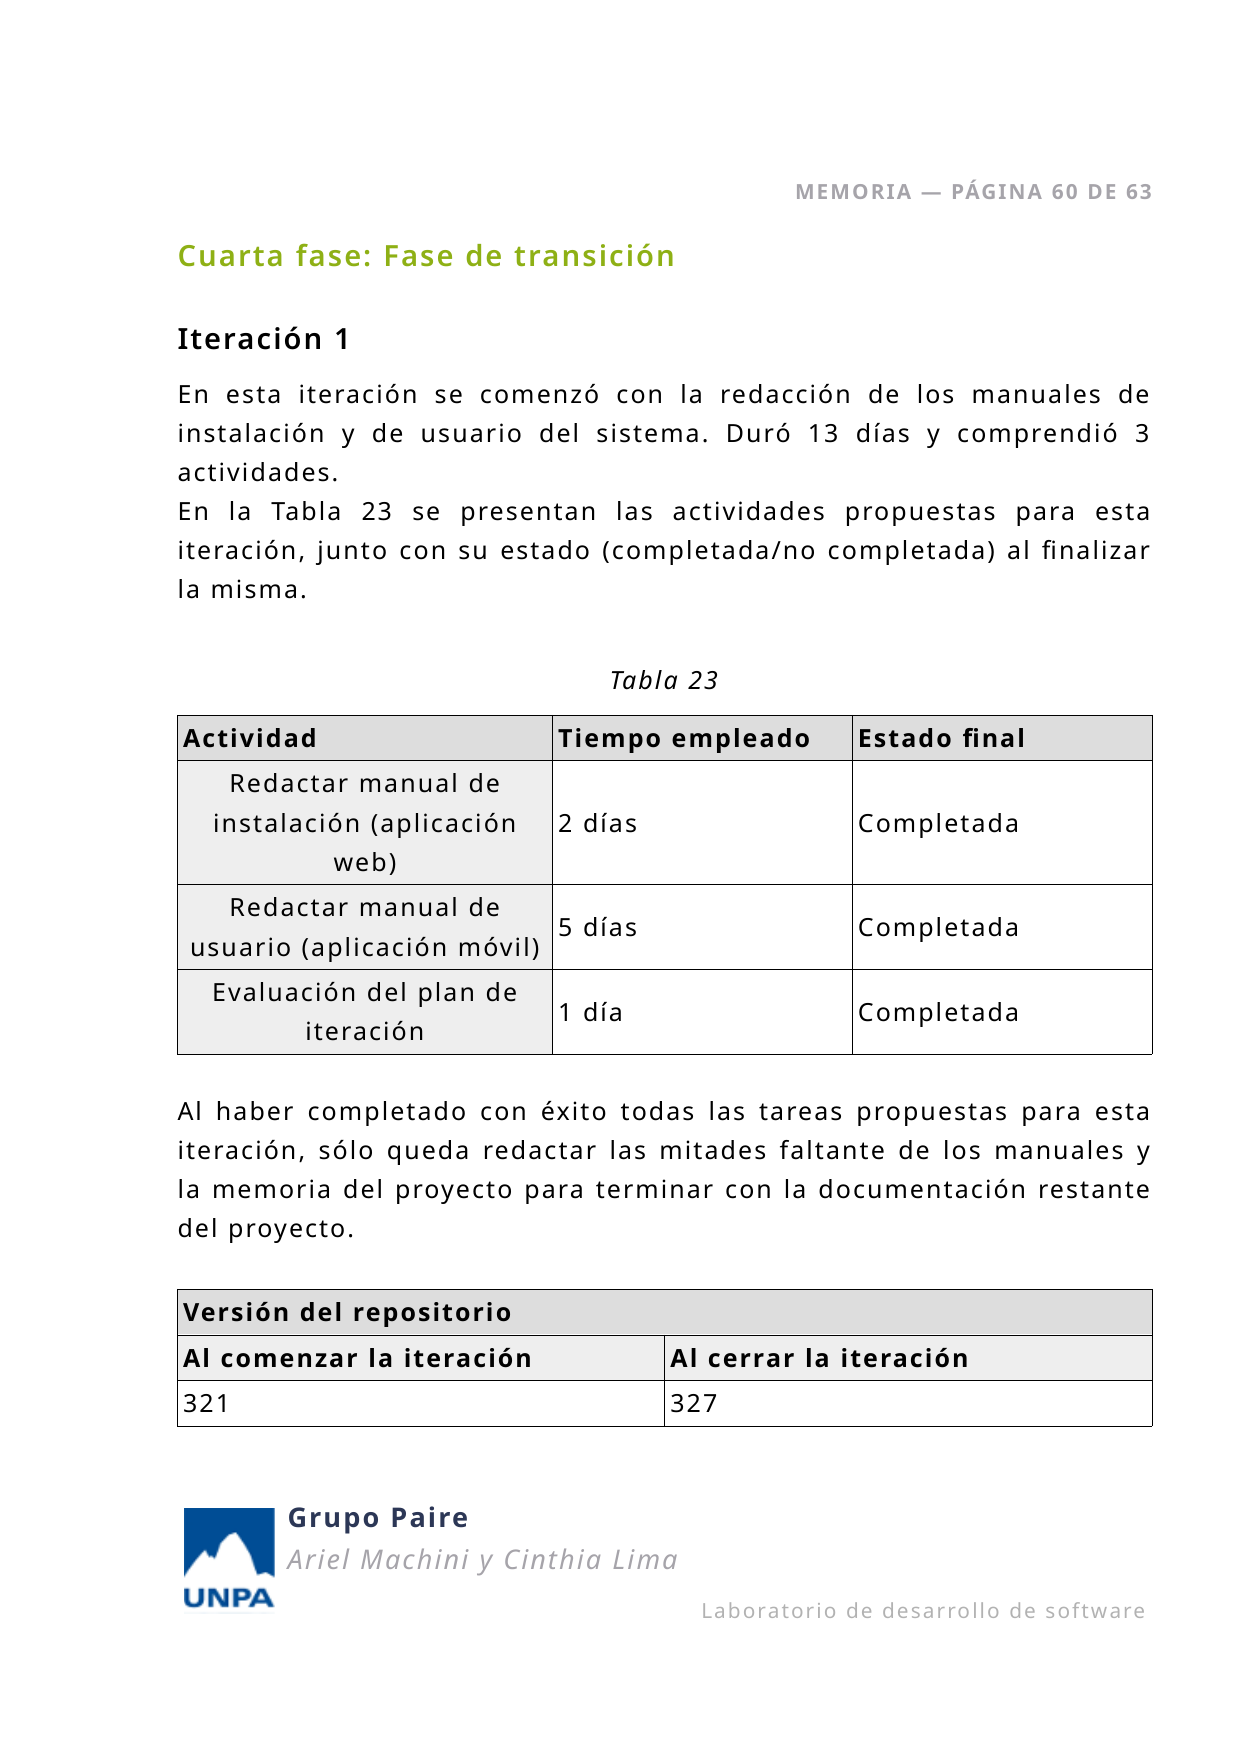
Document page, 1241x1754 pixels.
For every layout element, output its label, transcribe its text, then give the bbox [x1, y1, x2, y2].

table_cell Al cerrar la iteración [665, 1336, 1152, 1380]
table_cell Evaluación del plan de iteración [178, 970, 552, 1054]
text En esta iteración se comenzó con la redacción de los manuales de instalación y de usuario del sistema. Duró 13 días y comprendió 3 actividades. [177, 376, 1152, 489]
table_cell 2 días [553, 761, 852, 884]
table_header Actividad [178, 716, 552, 760]
table_header Tiempo empleado [553, 716, 852, 760]
table_cell Completada [853, 885, 1152, 969]
table_cell 327 [665, 1381, 1152, 1426]
table_cell Redactar manual de usuario (aplicación móvil) [178, 885, 552, 969]
text Tabla 23 [177, 663, 1152, 697]
subtitle Iteración 1 [177, 318, 1152, 358]
table_cell Al comenzar la iteración [178, 1336, 664, 1380]
table_header Versión del repositorio [178, 1290, 1152, 1334]
table_cell Completada [853, 761, 1152, 884]
table_header Estado final [853, 716, 1152, 760]
table_cell Completada [853, 970, 1152, 1054]
text En la Tabla 23 se presentan las actividades propuestas para esta iteración, junto con su estado (completada/no completada) al finalizar la misma. [177, 494, 1152, 606]
text Al haber completado con éxito todas las tareas propuestas para esta iteración, sólo queda redactar las mitades faltante de los manuales y la memoria del proyecto para terminar con la documentación restante del proyecto. [177, 1093, 1152, 1245]
table_cell 1 día [553, 970, 852, 1054]
picture [184, 1508, 275, 1614]
table_cell 321 [178, 1381, 664, 1426]
subtitle Cuarta fase: Fase de transición [177, 235, 1152, 275]
table_cell Redactar manual de instalación (aplicación web) [178, 761, 552, 884]
table_cell 5 días [553, 885, 852, 969]
